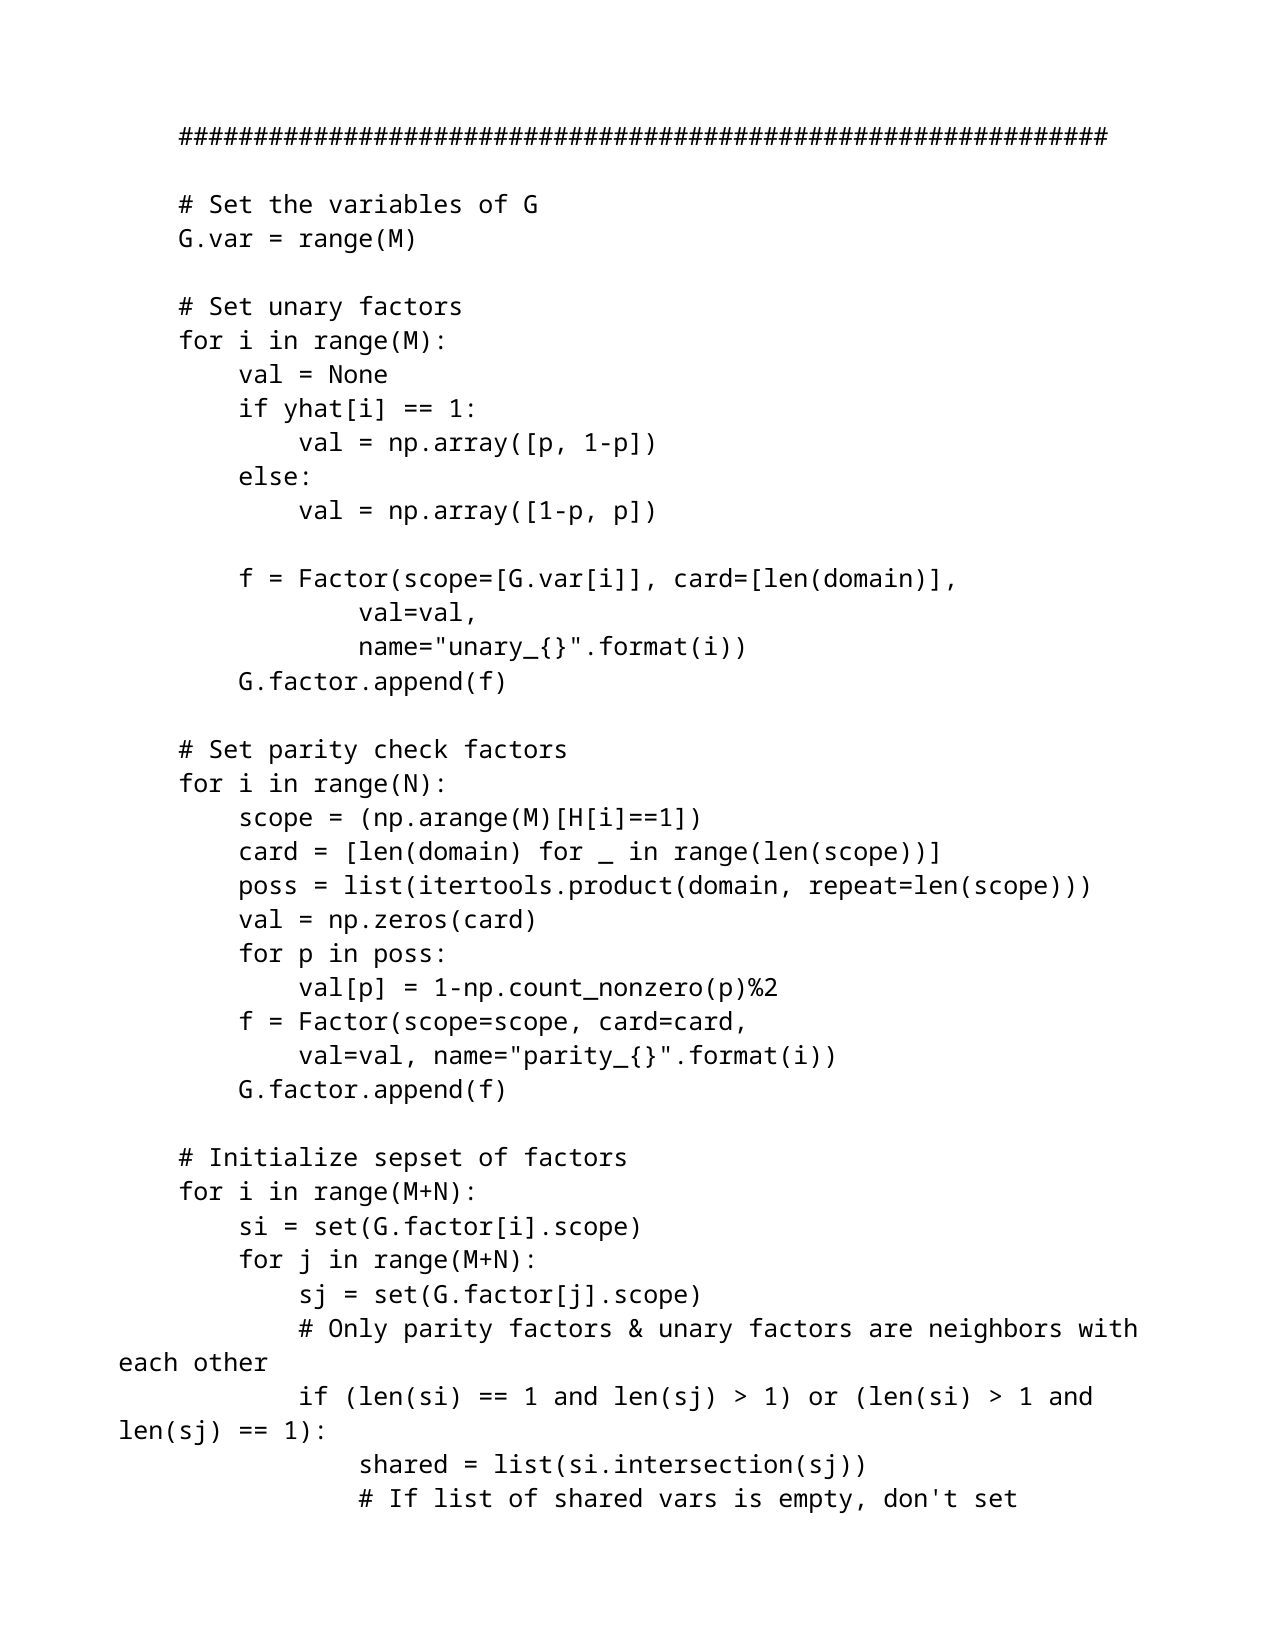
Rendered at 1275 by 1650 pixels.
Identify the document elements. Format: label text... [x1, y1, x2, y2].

text # Set parity check factors [118, 731, 1157, 765]
text # Set unary factors [118, 288, 1157, 322]
text # Set the variables of G [118, 186, 1157, 220]
text f = Factor(scope=scope, card=card, [118, 1004, 1157, 1038]
text else: [118, 459, 1157, 493]
text poss = list(itertools.product(domain, repeat=len(scope))) [118, 867, 1157, 902]
text f = Factor(scope=[G.var[i]], card=[len(domain)], [118, 561, 1157, 595]
text for p in poss: [118, 936, 1157, 970]
text if (len(si) == 1 and len(sj) > 1) or (len(si) > 1 and len(sj) == 1): [118, 1378, 1157, 1447]
text si = set(G.factor[i].scope) [118, 1208, 1157, 1242]
text name="unary_{}".format(i)) [118, 629, 1157, 663]
text for i in range(M): [118, 322, 1157, 357]
text for j in range(M+N): [118, 1242, 1157, 1276]
text val = np.array([p, 1-p]) [118, 425, 1157, 459]
text # If list of shared vars is empty, don't set [118, 1481, 1157, 1515]
text for i in range(M+N): [118, 1174, 1157, 1208]
text scope = (np.arange(M)[H[i]==1]) [118, 799, 1157, 833]
text sj = set(G.factor[j].scope) [118, 1276, 1157, 1310]
text # Initialize sepset of factors [118, 1140, 1157, 1174]
text card = [len(domain) for _ in range(len(scope))] [118, 833, 1157, 867]
text for i in range(N): [118, 765, 1157, 799]
text # Only parity factors & unary factors are neighbors with each other [118, 1310, 1157, 1378]
text val = np.zeros(card) [118, 902, 1157, 936]
text val=val, [118, 595, 1157, 629]
text if yhat[i] == 1: [118, 391, 1157, 425]
text val = np.array([1-p, p]) [118, 493, 1157, 527]
text G.factor.append(f) [118, 1072, 1157, 1106]
text val = None [118, 357, 1157, 391]
text val[p] = 1-np.count_nonzero(p)%2 [118, 970, 1157, 1004]
text G.var = range(M) [118, 220, 1157, 254]
text ############################################################## [118, 118, 1157, 152]
text shared = list(si.intersection(sj)) [118, 1447, 1157, 1481]
text val=val, name="parity_{}".format(i)) [118, 1038, 1157, 1072]
text G.factor.append(f) [118, 663, 1157, 697]
